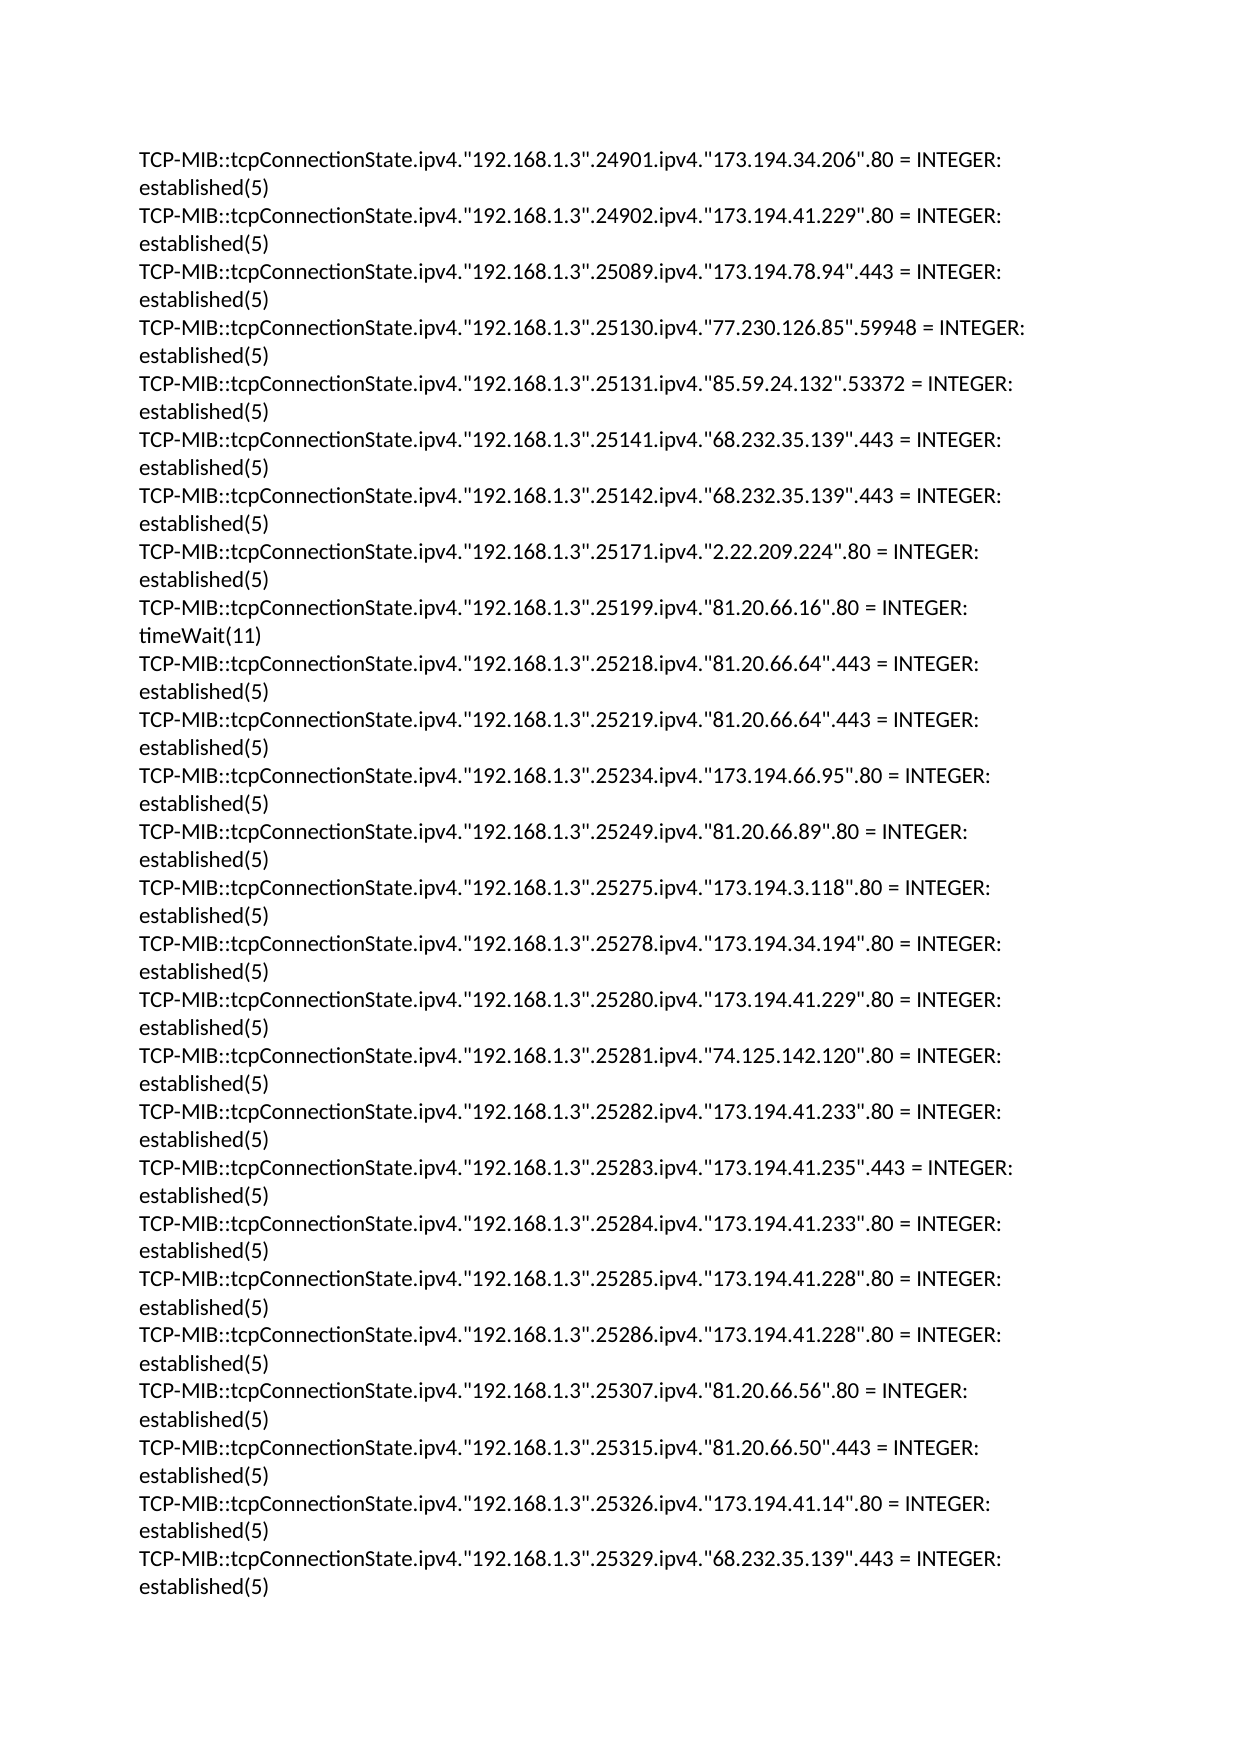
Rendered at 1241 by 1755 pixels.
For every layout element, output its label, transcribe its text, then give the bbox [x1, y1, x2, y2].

text established(5) [139, 285, 1066, 313]
text TCP-MIB::tcpConnectionState.ipv4."192.168.1.3".25282.ipv4."173.194.41.233".80 = INTEGER: [139, 1097, 1066, 1125]
text established(5) [139, 1517, 1066, 1544]
text established(5) [139, 677, 1066, 705]
text TCP-MIB::tcpConnectionState.ipv4."192.168.1.3".25199.ipv4."81.20.66.16".80 = INTEGER: [139, 593, 1066, 621]
text TCP-MIB::tcpConnectionState.ipv4."192.168.1.3".25286.ipv4."173.194.41.228".80 = INTEGER: [139, 1321, 1066, 1349]
text established(5) [139, 1069, 1066, 1097]
text established(5) [139, 229, 1066, 257]
text TCP-MIB::tcpConnectionState.ipv4."192.168.1.3".25130.ipv4."77.230.126.85".59948 = INTEGER: [139, 313, 1066, 341]
text TCP-MIB::tcpConnectionState.ipv4."192.168.1.3".25131.ipv4."85.59.24.132".53372 = INTEGER: [139, 369, 1066, 397]
text TCP-MIB::tcpConnectionState.ipv4."192.168.1.3".25280.ipv4."173.194.41.229".80 = INTEGER: [139, 985, 1066, 1013]
text TCP-MIB::tcpConnectionState.ipv4."192.168.1.3".25283.ipv4."173.194.41.235".443 = INTEGER: [139, 1153, 1066, 1181]
text established(5) [139, 1013, 1066, 1041]
text TCP-MIB::tcpConnectionState.ipv4."192.168.1.3".25329.ipv4."68.232.35.139".443 = INTEGER: [139, 1544, 1066, 1572]
text timeWait(11) [139, 621, 1066, 649]
text established(5) [139, 341, 1066, 369]
text established(5) [139, 509, 1066, 537]
text TCP-MIB::tcpConnectionState.ipv4."192.168.1.3".25281.ipv4."74.125.142.120".80 = INTEGER: [139, 1041, 1066, 1069]
text TCP-MIB::tcpConnectionState.ipv4."192.168.1.3".25089.ipv4."173.194.78.94".443 = INTEGER: [139, 257, 1066, 285]
text established(5) [139, 1237, 1066, 1264]
text TCP-MIB::tcpConnectionState.ipv4."192.168.1.3".25307.ipv4."81.20.66.56".80 = INTEGER: [139, 1377, 1066, 1405]
text established(5) [139, 1181, 1066, 1209]
text TCP-MIB::tcpConnectionState.ipv4."192.168.1.3".25218.ipv4."81.20.66.64".443 = INTEGER: [139, 649, 1066, 677]
text TCP-MIB::tcpConnectionState.ipv4."192.168.1.3".25249.ipv4."81.20.66.89".80 = INTEGER: [139, 817, 1066, 845]
text TCP-MIB::tcpConnectionState.ipv4."192.168.1.3".25142.ipv4."68.232.35.139".443 = INTEGER: [139, 481, 1066, 509]
text TCP-MIB::tcpConnectionState.ipv4."192.168.1.3".25278.ipv4."173.194.34.194".80 = INTEGER: [139, 929, 1066, 957]
text TCP-MIB::tcpConnectionState.ipv4."192.168.1.3".25326.ipv4."173.194.41.14".80 = INTEGER: [139, 1489, 1066, 1517]
text TCP-MIB::tcpConnectionState.ipv4."192.168.1.3".25171.ipv4."2.22.209.224".80 = INTEGER: [139, 537, 1066, 565]
text established(5) [139, 957, 1066, 985]
text TCP-MIB::tcpConnectionState.ipv4."192.168.1.3".25234.ipv4."173.194.66.95".80 = INTEGER: [139, 761, 1066, 789]
text TCP-MIB::tcpConnectionState.ipv4."192.168.1.3".25275.ipv4."173.194.3.118".80 = INTEGER: [139, 873, 1066, 901]
text TCP-MIB::tcpConnectionState.ipv4."192.168.1.3".25284.ipv4."173.194.41.233".80 = INTEGER: [139, 1209, 1066, 1237]
text established(5) [139, 1293, 1066, 1321]
text established(5) [139, 1405, 1066, 1433]
text established(5) [139, 397, 1066, 425]
text TCP-MIB::tcpConnectionState.ipv4."192.168.1.3".24901.ipv4."173.194.34.206".80 = INTEGER: [139, 145, 1066, 173]
text established(5) [139, 453, 1066, 481]
text TCP-MIB::tcpConnectionState.ipv4."192.168.1.3".25141.ipv4."68.232.35.139".443 = INTEGER: [139, 425, 1066, 453]
text TCP-MIB::tcpConnectionState.ipv4."192.168.1.3".25219.ipv4."81.20.66.64".443 = INTEGER: [139, 705, 1066, 733]
text established(5) [139, 1349, 1066, 1377]
text established(5) [139, 173, 1066, 201]
text TCP-MIB::tcpConnectionState.ipv4."192.168.1.3".24902.ipv4."173.194.41.229".80 = INTEGER: [139, 201, 1066, 229]
text TCP-MIB::tcpConnectionState.ipv4."192.168.1.3".25285.ipv4."173.194.41.228".80 = INTEGER: [139, 1264, 1066, 1292]
text established(5) [139, 789, 1066, 817]
text established(5) [139, 1125, 1066, 1153]
text established(5) [139, 733, 1066, 761]
text established(5) [139, 565, 1066, 593]
text established(5) [139, 845, 1066, 873]
text established(5) [139, 1461, 1066, 1489]
text TCP-MIB::tcpConnectionState.ipv4."192.168.1.3".25315.ipv4."81.20.66.50".443 = INTEGER: [139, 1433, 1066, 1461]
text established(5) [139, 901, 1066, 929]
text established(5) [139, 1572, 1066, 1600]
